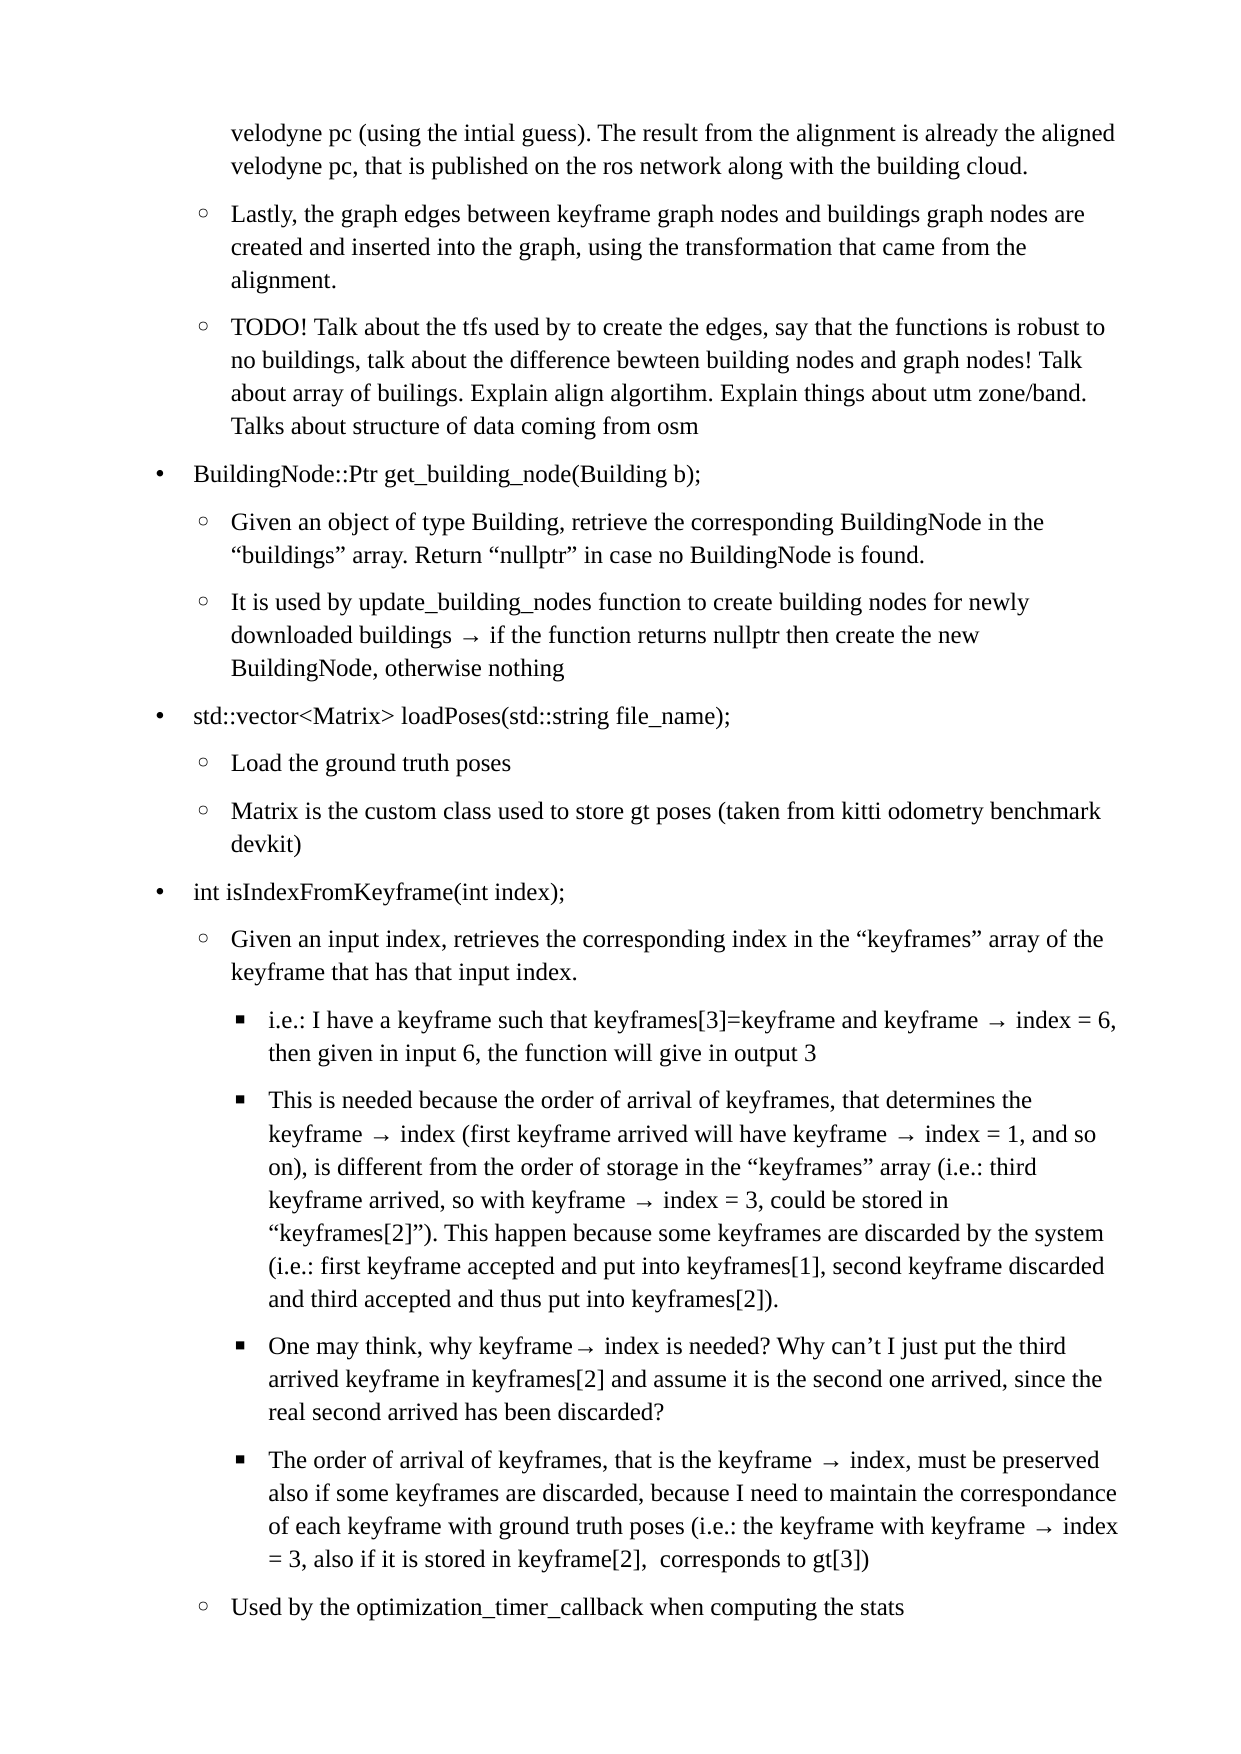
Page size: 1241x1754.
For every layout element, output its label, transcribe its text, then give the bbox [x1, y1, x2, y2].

list Used by the optimization_timer_callback when computing the stats [193, 1592, 1122, 1620]
list Given an object of type Building, retrieve the corresponding BuildingNode in the “buildings” array. Return “nullptr” in case no BuildingNode is found. [193, 507, 1122, 568]
list Matrix is the custom class used to store gt poses (taken from kitti odometry benchmark devkit) [193, 796, 1122, 858]
list The order of arrival of keyframes, that is the keyframe → index, must be preserved also if some keyframes are discarded, because I need to maintain the correspondance of each keyframe with ground truth poses (i.e.: the keyframe with keyframe → index = 3, also if it is stored in keyframe[2], corresponds to gt[3]) [231, 1445, 1122, 1573]
list std::vector<Matrix> loadPoses(std::string file_name); [156, 701, 1122, 730]
list Lastly, the graph edges between keyframe graph nodes and buildings graph nodes are created and inserted into the graph, using the transformation that came from the alignment. [193, 199, 1122, 293]
list It is used by update_building_nodes function to create building nodes for newly downloaded buildings → if the function returns nullptr then create the new BuildingNode, otherwise nothing [193, 587, 1122, 682]
list Given an input index, retrieves the corresponding index in the “keyframes” array of the keyframe that has that input index. [193, 924, 1122, 986]
list One may think, why keyframe→ index is needed? Why can’t I just put the third arrived keyframe in keyframes[2] and assume it is the second one arrived, since the real second arrived has been discarded? [231, 1331, 1122, 1426]
list int isIndexFromKeyframe(int index); [156, 877, 1122, 906]
list BuildingNode::Ptr get_building_node(Building b); [156, 459, 1122, 488]
list i.e.: I have a keyframe such that keyframes[3]=keyframe and keyframe → index = 6, then given in input 6, the function will give in output 3 [231, 1005, 1122, 1067]
list This is needed because the order of arrival of keyframes, that determines the keyframe → index (first keyframe arrived will have keyframe → index = 1, and so on), is different from the order of storage in the “keyframes” array (i.e.: third keyframe arrived, so with keyframe → index = 3, could be stored in “keyframes[2]”). This happen because some keyframes are discarded by the system (i.e.: first keyframe accepted and put into keyframes[1], second keyframe discarded and third accepted and thus put into keyframes[2]). [231, 1086, 1122, 1312]
list Load the ground truth poses [193, 748, 1122, 777]
list TODO! Talk about the tfs used by to create the edges, say that the functions is robust to no buildings, talk about the difference bewteen building nodes and graph nodes! Talk about array of builings. Explain align algortihm. Explain things about utm zone/band. Talks about structure of data coming from osm [193, 312, 1122, 440]
list velodyne pc (using the intial guess). The result from the alignment is already the aligned velodyne pc, that is published on the ros network along with the building cloud. [193, 118, 1122, 180]
